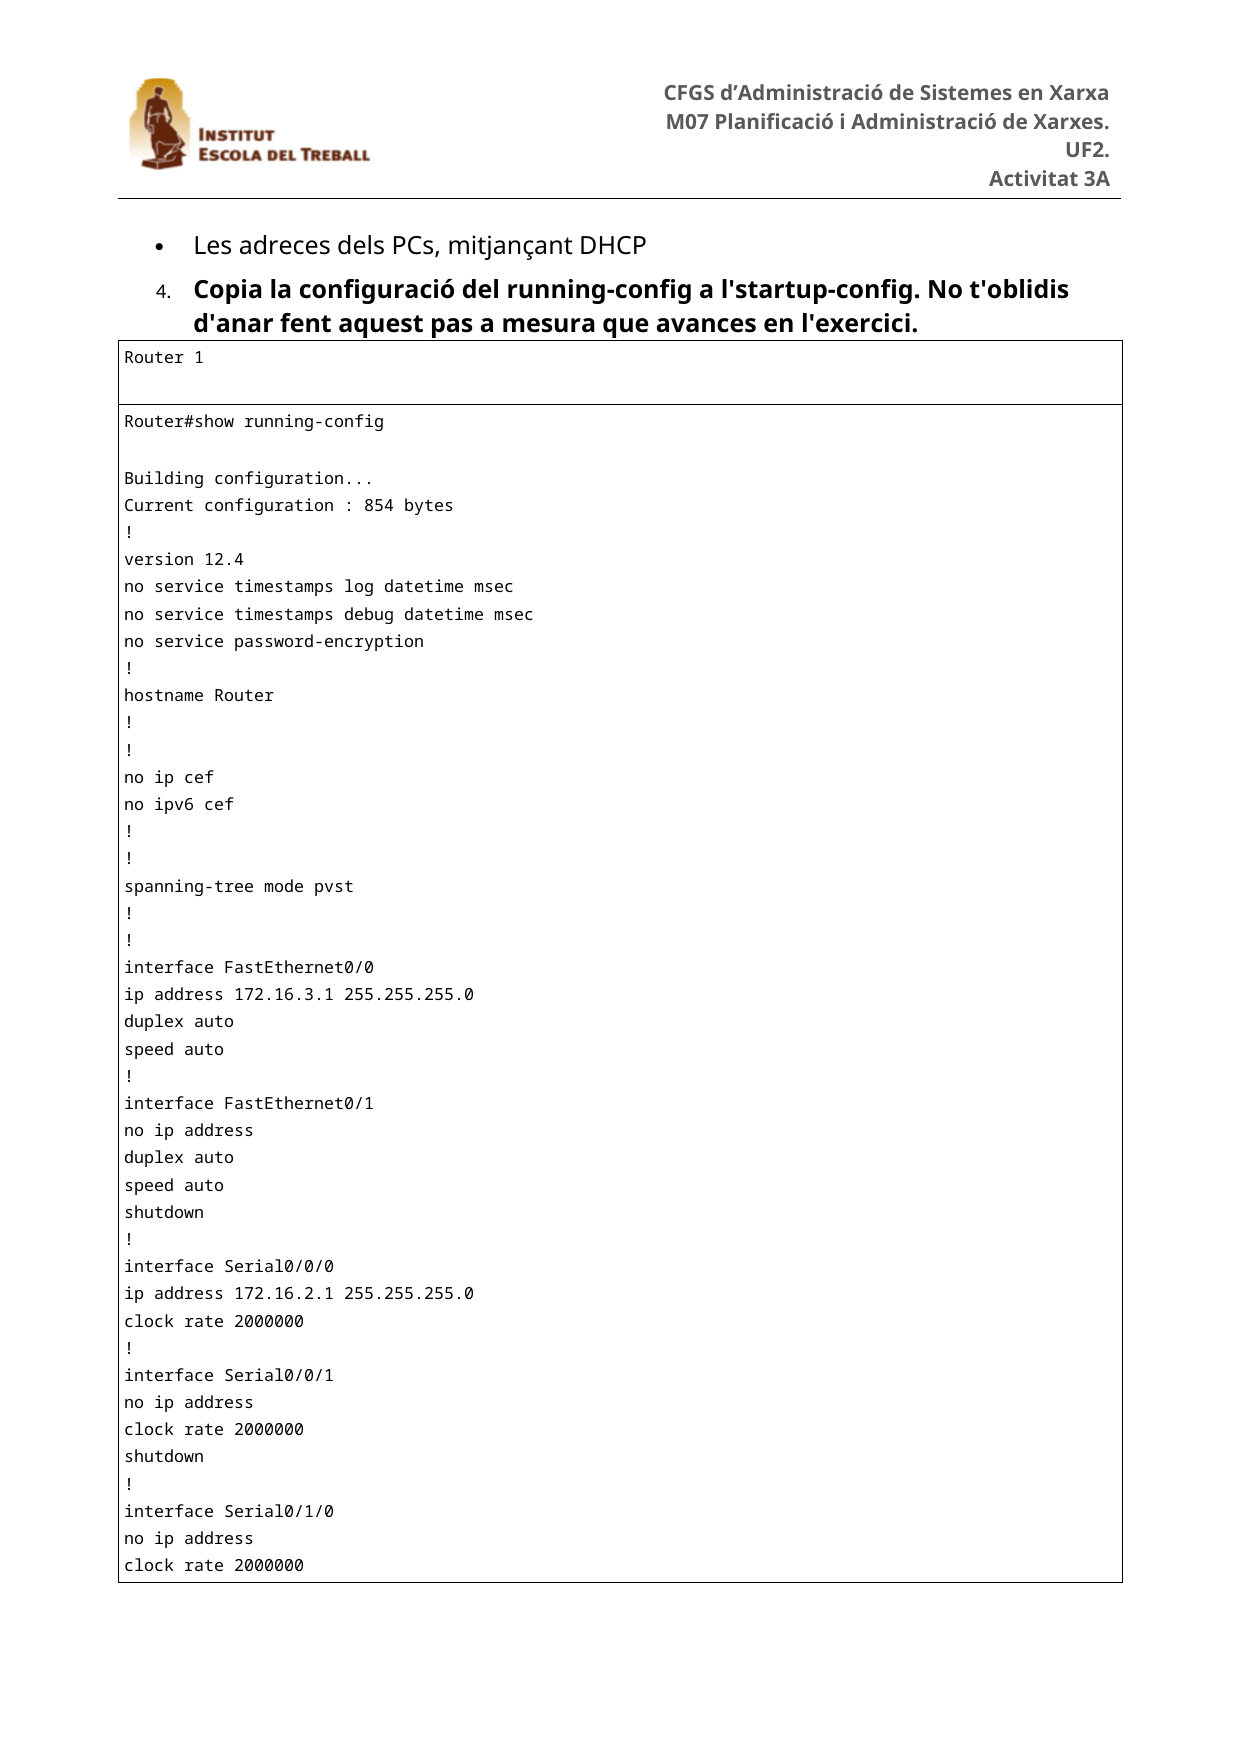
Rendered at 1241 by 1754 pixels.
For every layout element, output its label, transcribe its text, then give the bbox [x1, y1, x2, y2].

table_cell Router#show running-config Building configuration... Current configuration : 854 bytes ! version 12.4 no service timestamps log datetime msec no service timestamps debug datetime msec no service password-encryption ! hostname Router ! ! no ip cef no ipv6 cef ! ! spanning-tree mode pvst ! ! interface FastEthernet0/0 ip address 172.16.3.1 255.255.255.0 duplex auto speed auto ! interface FastEthernet0/1 no ip address duplex auto speed auto shutdown ! interface Serial0/0/0 ip address 172.16.2.1 255.255.255.0 clock rate 2000000 ! interface Serial0/0/1 no ip address clock rate 2000000 shutdown ! interface Serial0/1/0 no ip address clock rate 2000000 [119, 405, 1122, 1582]
picture [129, 78, 370, 170]
table_header Router 1 [119, 341, 1122, 404]
list Copia la configuració del running-config a l'startup-config. No t'oblidis d'anar fent aquest pas a mesura que avances en l'exercici. [156, 272, 1122, 340]
list Les adreces dels PCs, mitjançant DHCP [156, 227, 1122, 262]
